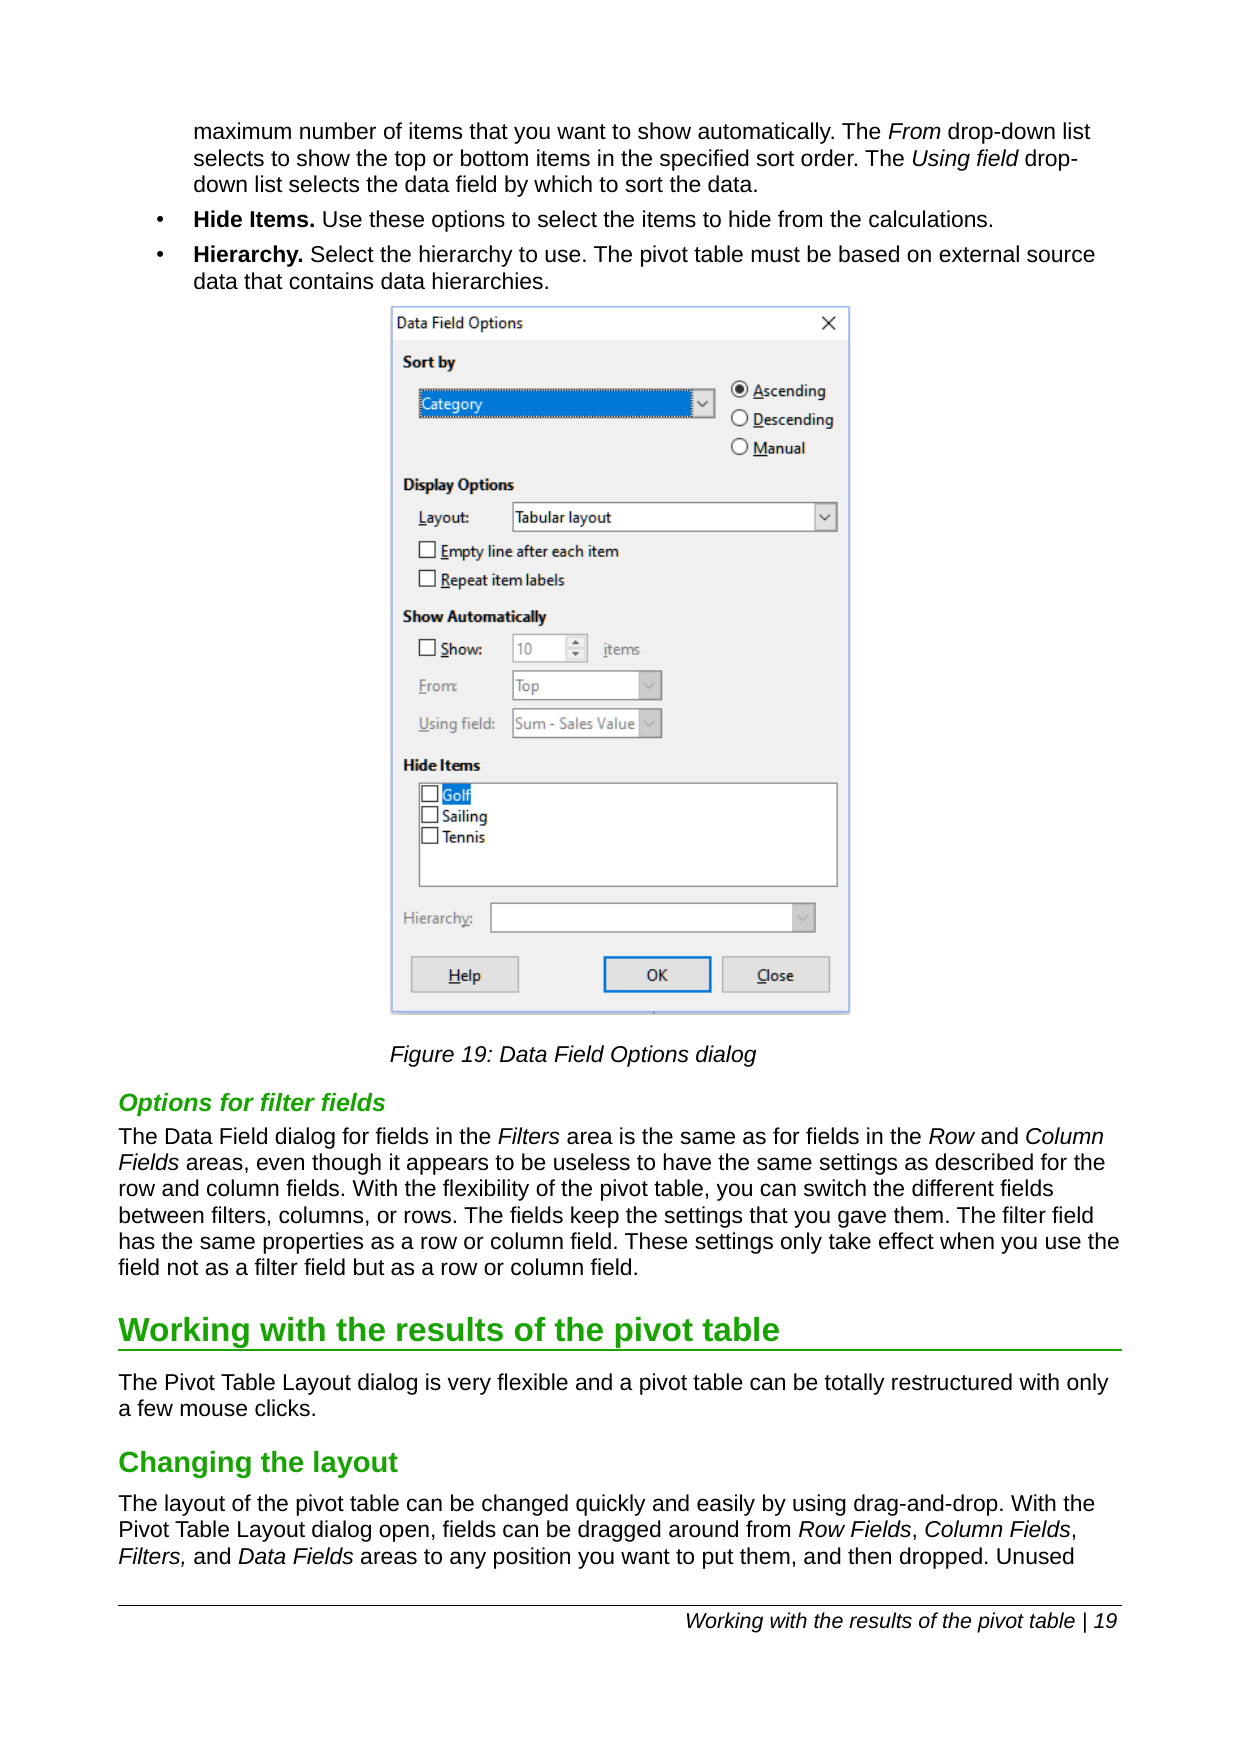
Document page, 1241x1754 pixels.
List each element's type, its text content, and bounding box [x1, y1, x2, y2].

list Hierarchy. Select the hierarchy to use. The pivot table must be based on external source data that contains data hierarchies. [156, 241, 1122, 294]
subtitle Working with the results of the pivot table [118, 1310, 1122, 1349]
subtitle Changing the layout [118, 1445, 1122, 1478]
subtitle Options for filter fields [118, 1088, 1122, 1117]
text Figure 19: Data Field Options dialog [389, 1015, 851, 1067]
text The Pivot Table Layout dialog is very flexible and a pivot table can be totally restructured with only a few mouse clicks. [118, 1368, 1122, 1421]
list maximum number of items that you want to show automatically. The From drop-down list selects to show the top or bottom items in the specified sort order. The Using field drop-down list selects the data field by which to sort the data. [156, 118, 1122, 197]
text The layout of the pivot table can be changed quickly and easily by using drag-and-drop. With the Pivot Table Layout dialog open, fields can be dragged around from Row Fields, Column Fields, Filters, and Data Fields areas to any position you want to put them, and then dropped. Unused [118, 1490, 1122, 1569]
picture [389, 306, 851, 1015]
list Hide Items. Use these options to select the items to hide from the calculations. [156, 206, 1122, 232]
text The Data Field dialog for fields in the Filters area is the same as for fields in the Row and Column Fields areas, even though it appears to be useless to have the same settings as described for the row and column fields. With the flexibility of the pivot table, you can switch the different fields between filters, columns, or rows. The fields keep the settings that you gave them. The filter field has the same properties as a row or column field. These settings only take effect when you use the field not as a filter field but as a row or column field. [118, 1123, 1122, 1281]
